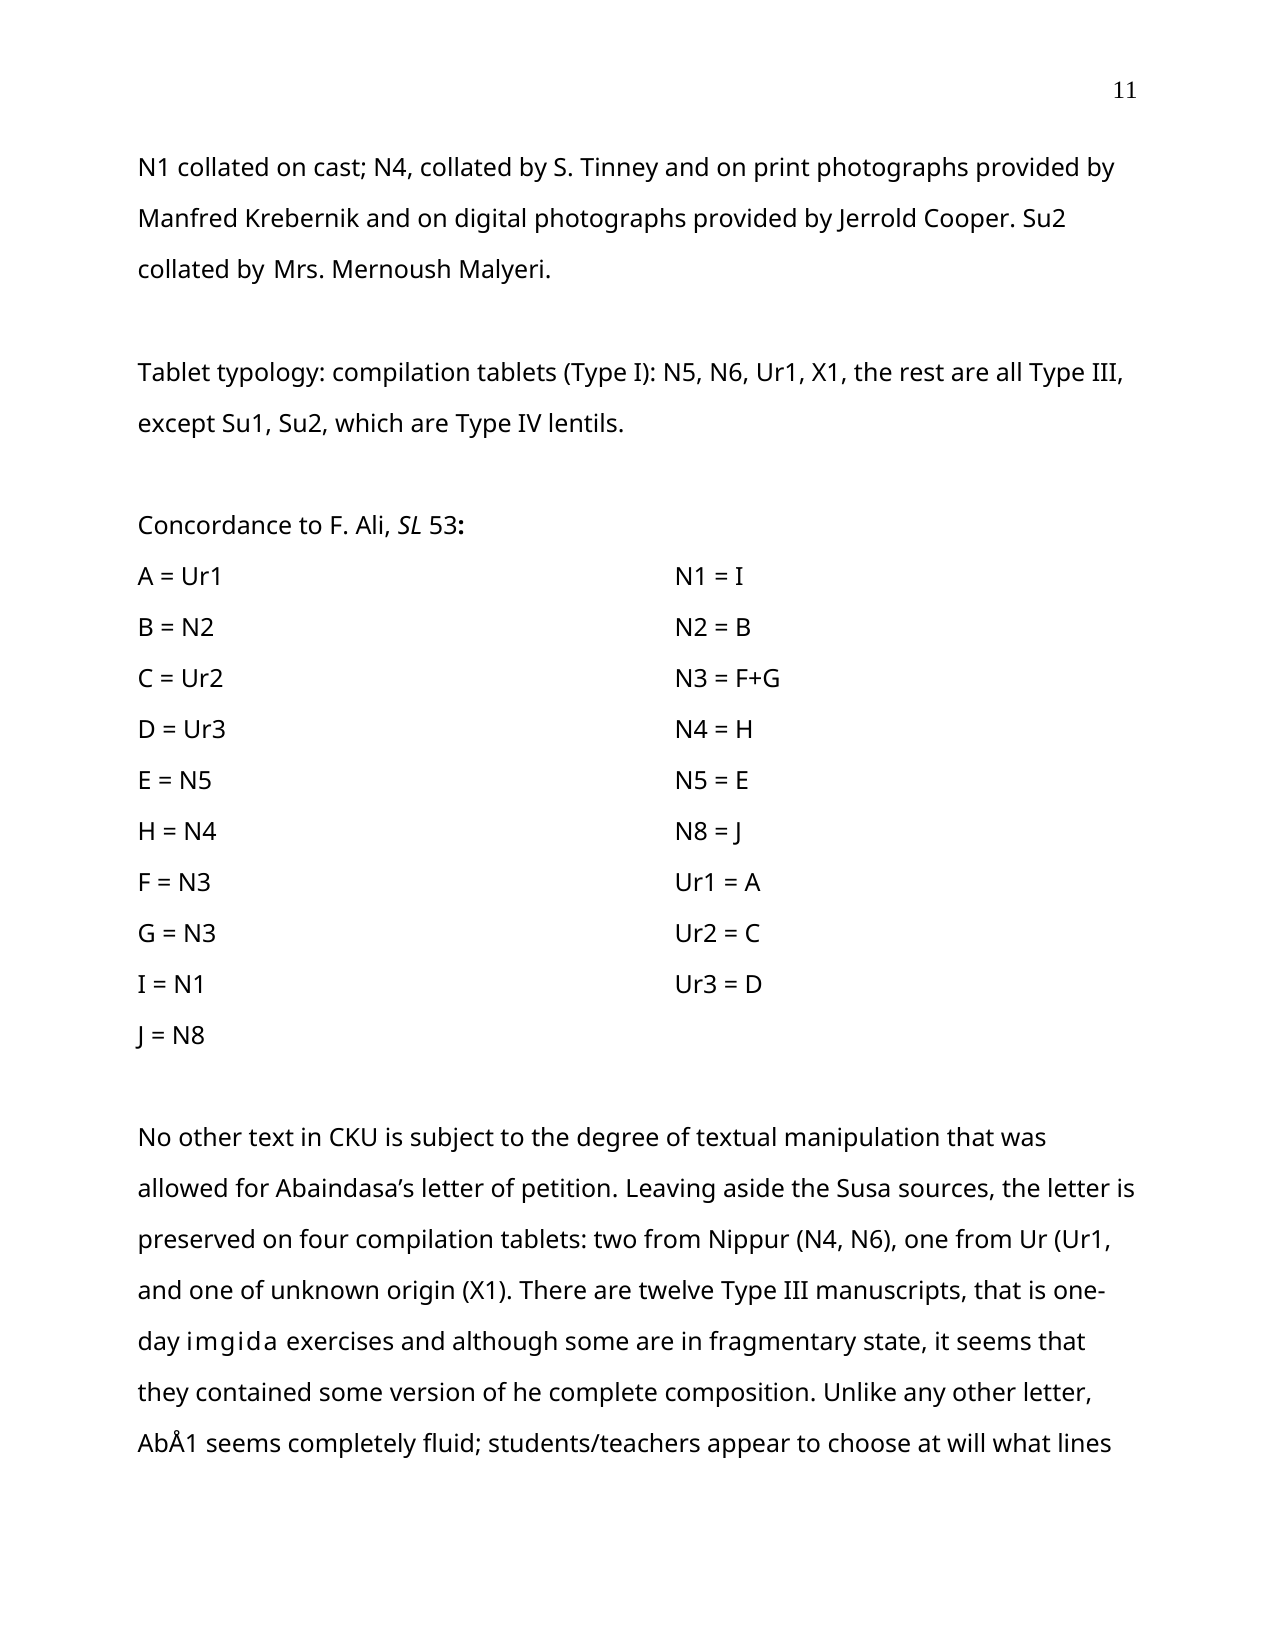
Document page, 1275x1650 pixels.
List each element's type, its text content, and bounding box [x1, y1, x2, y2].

text I = N1 [137, 967, 601, 1001]
text Ur2 = C [674, 916, 1138, 950]
text Ur1 = A [674, 864, 1138, 899]
text F = N3 [137, 864, 601, 899]
text D = Ur3 [137, 711, 601, 746]
text E = N5 [137, 762, 601, 797]
text N1 collated on cast; N4, collated by S. Tinney and on print photographs provided by Manfred Krebernik and on digital photographs provided by Jerrold Cooper. Su2 collated by Mrs. Mernoush Malyeri. [137, 150, 1138, 286]
text B = N2 [137, 609, 601, 643]
text No other text in CKU is subject to the degree of textual manipulation that was allowed for Abaindasa’s letter of petition. Leaving aside the Susa sources, the letter is preserved on four compilation tablets: two from Nippur (N4, N6), one from Ur (Ur1, and one of unknown origin (X1). There are twelve Type III manuscripts, that is one-day imgida exercises and although some are in fragmentary state, it seems that they contained some version of he complete composition. Unlike any other letter, AbÅ1 seems completely fluid; students/teachers appear to choose at will what lines [137, 1120, 1138, 1460]
text N8 = J [674, 813, 1138, 848]
text N5 = E [674, 762, 1138, 797]
text J = N8 [137, 1018, 601, 1052]
text H = N4 [137, 813, 601, 848]
text N3 = F+G [674, 660, 1138, 694]
text Concordance to F. Ali, SL 53: [137, 507, 1138, 541]
text N1 = I [674, 558, 1138, 592]
text Tablet typology: compilation tablets (Type I): N5, N6, Ur1, X1, the rest are all Type III, except Su1, Su2, which are Type IV lentils. [137, 354, 1138, 439]
text Ur3 = D [674, 967, 1138, 1001]
text N4 = H [674, 711, 1138, 746]
text N2 = B [674, 609, 1138, 643]
text G = N3 [137, 916, 601, 950]
text A = Ur1 [137, 558, 601, 592]
text C = Ur2 [137, 660, 601, 694]
